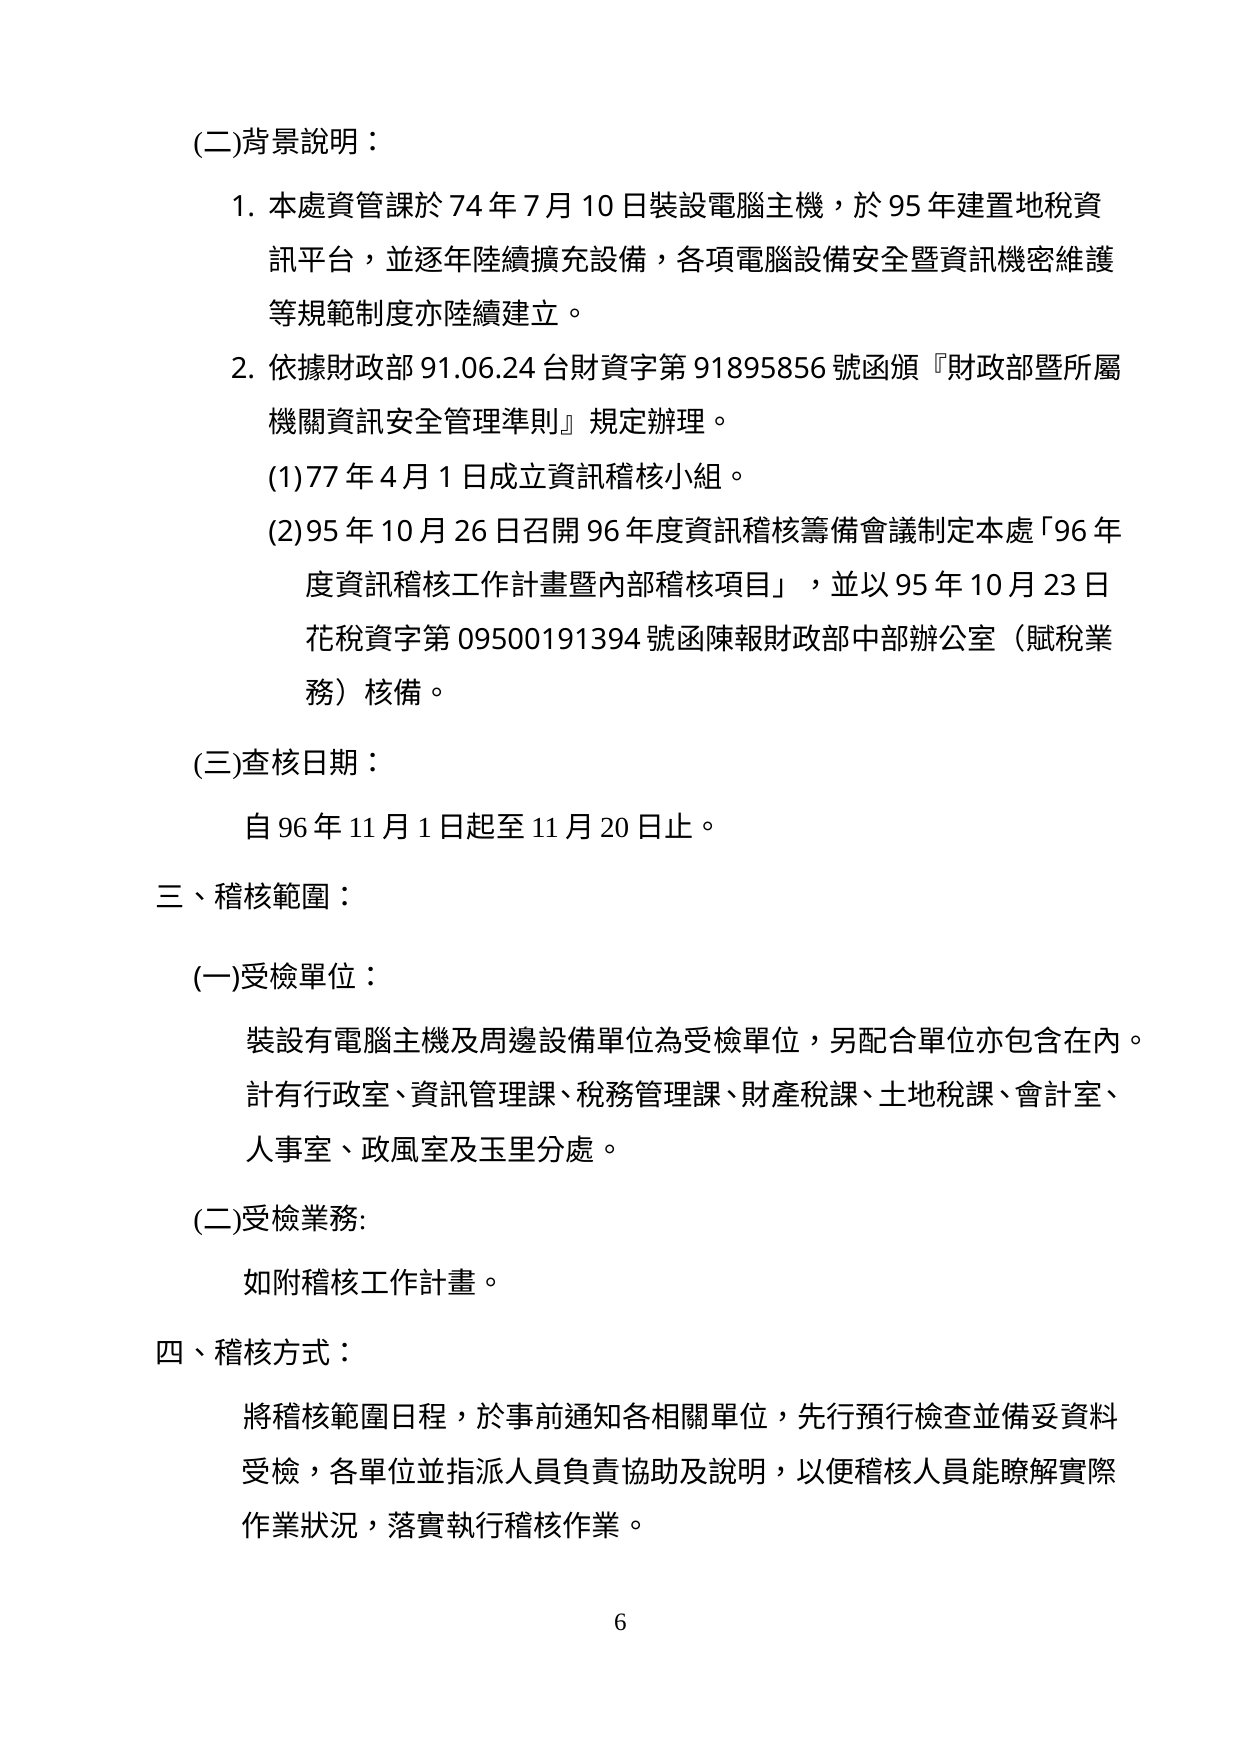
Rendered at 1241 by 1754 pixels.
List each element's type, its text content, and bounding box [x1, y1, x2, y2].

text 裝設有電腦主機及周邊設備單位為受檢單位，另配合單位亦包含在內。計有行政室、資訊管理課、稅務管理課、財產稅課、土地稅課、會計室、人事室、政風室及玉里分處。 [245, 1008, 1122, 1171]
subtitle 稽核方式： [156, 1330, 1122, 1372]
list 依據財政部91.06.24台財資字第91895856號函頒『財政部暨所屬機關資訊安全管理準則』規定辦理。 [231, 335, 1122, 444]
text 如附稽核工作計畫。 [242, 1251, 1122, 1305]
subtitle 稽核範圍： [156, 873, 1122, 916]
text 將稽核範圍日程，於事前通知各相關單位，先行預行檢查並備妥資料受檢，各單位並指派人員負責協助及說明，以便稽核人員能瞭解實際作業狀況，落實執行稽核作業。 [242, 1384, 1122, 1547]
list 本處資管課於74年7月10日裝設電腦主機，於95年建置地稅資訊平台，並逐年陸續擴充設備，各項電腦設備安全暨資訊機密維護等規範制度亦陸續建立。 [231, 173, 1122, 335]
subtitle 受檢業務: [193, 1196, 1122, 1238]
list 77年4月1日成立資訊稽核小組。 [268, 444, 1122, 498]
subtitle 背景說明： [193, 118, 1122, 160]
subtitle 查核日期： [193, 739, 1122, 782]
list 95年10月26日召開96年度資訊稽核籌備會議制定本處「96年度資訊稽核工作計畫暨內部稽核項目」，並以95年10月23日花稅資字第09500191394號函陳報財政部中部辦公室（賦稅業務）核備。 [268, 498, 1122, 714]
text 自96年11月1日起至11月20日止。 [242, 794, 1122, 848]
subtitle 受檢單位： [193, 953, 1122, 996]
